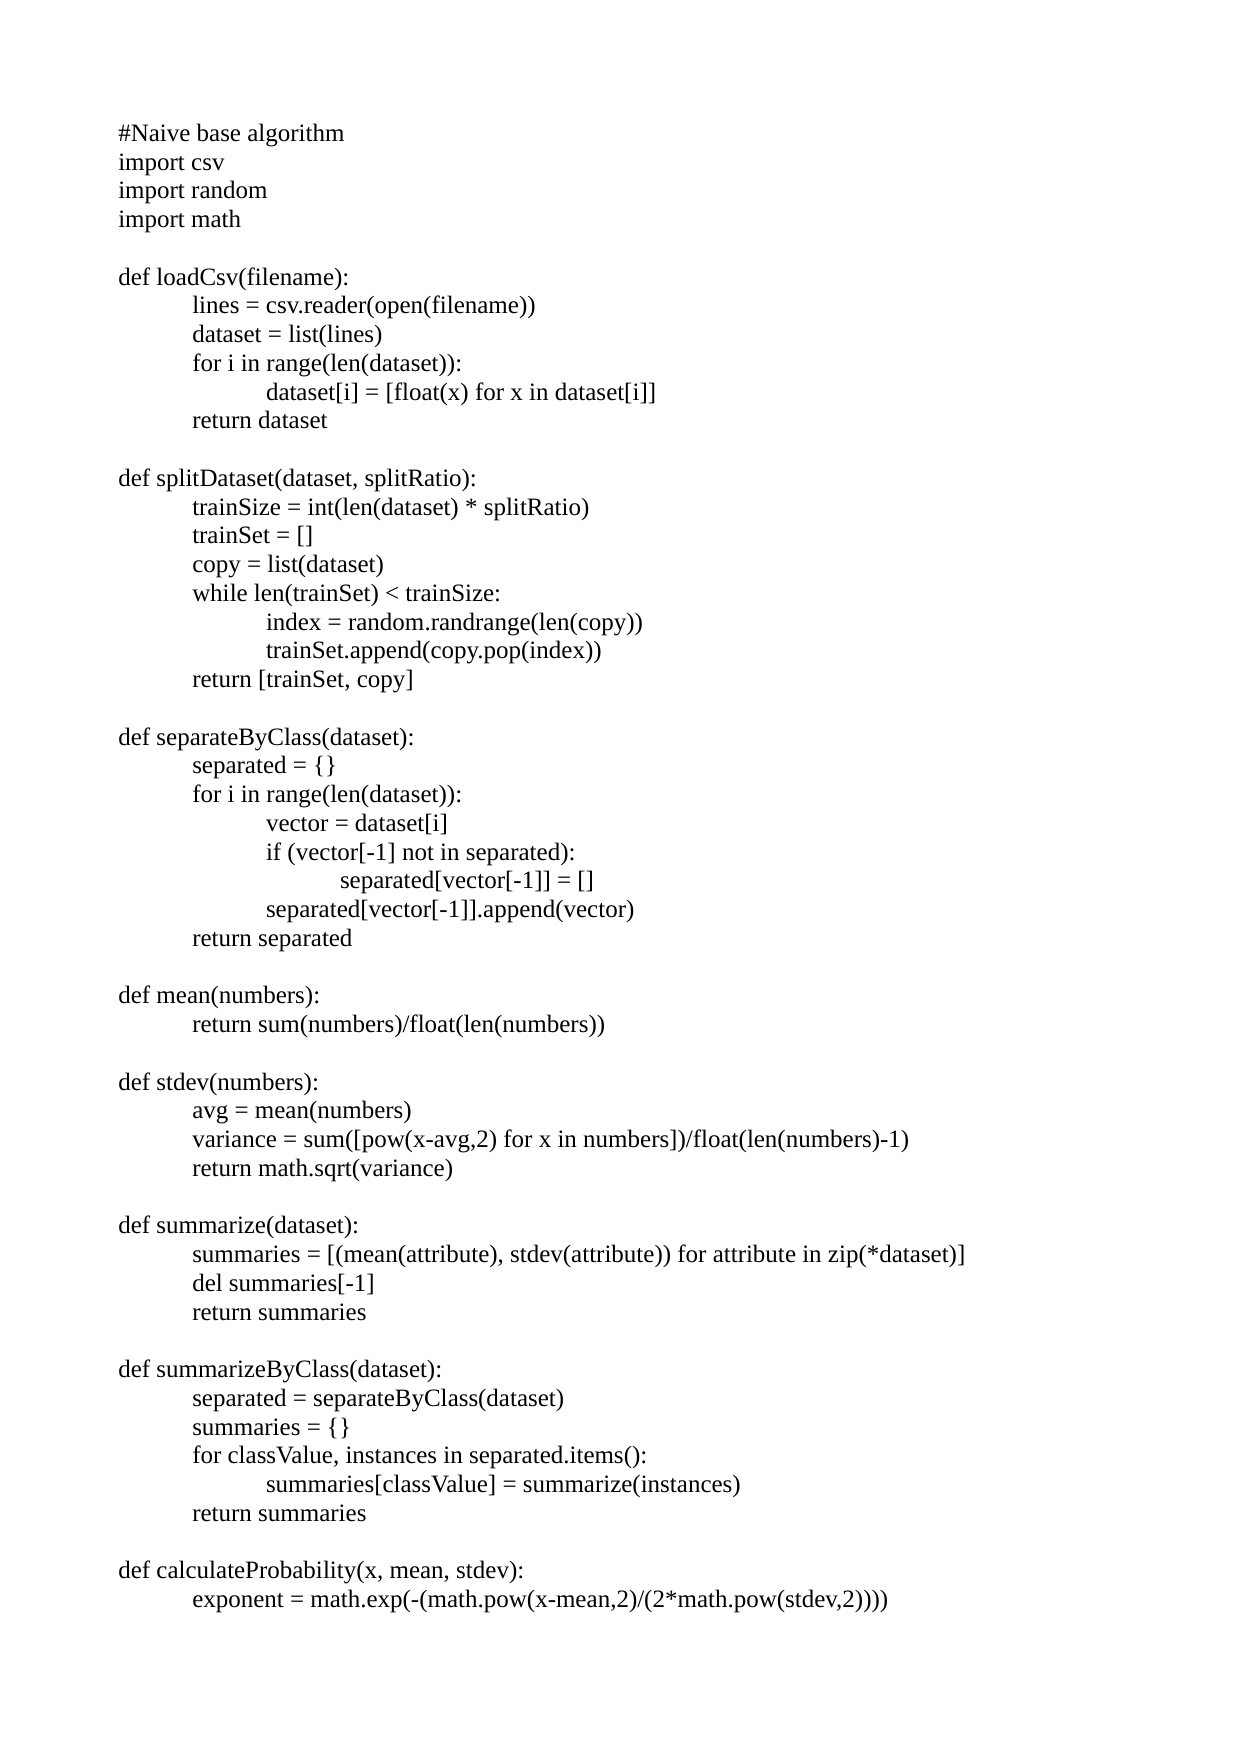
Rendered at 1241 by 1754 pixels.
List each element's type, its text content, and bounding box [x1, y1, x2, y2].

text summaries = {} [118, 1412, 1122, 1441]
text import random [118, 176, 1122, 204]
text dataset[i] = [float(x) for x in dataset[i]] [118, 377, 1122, 406]
text trainSet = [] [118, 521, 1122, 549]
text separated = separateByClass(dataset) [118, 1383, 1122, 1412]
text del summaries[-1] [118, 1268, 1122, 1297]
text lines = csv.reader(open(filename)) [118, 291, 1122, 319]
text if (vector[-1] not in separated): [118, 837, 1122, 866]
text trainSize = int(len(dataset) * splitRatio) [118, 492, 1122, 521]
text avg = mean(numbers) [118, 1096, 1122, 1124]
text for i in range(len(dataset)): [118, 348, 1122, 377]
text return sum(numbers)/float(len(numbers)) [118, 1009, 1122, 1038]
text def calculateProbability(x, mean, stdev): [118, 1556, 1122, 1584]
text #Naive base algorithm [118, 118, 1122, 147]
text return summaries [118, 1297, 1122, 1326]
text summaries = [(mean(attribute), stdev(attribute)) for attribute in zip(*dataset)] [118, 1239, 1122, 1268]
text index = random.randrange(len(copy)) [118, 607, 1122, 636]
text while len(trainSet) < trainSize: [118, 578, 1122, 607]
text vector = dataset[i] [118, 808, 1122, 837]
text return summaries [118, 1498, 1122, 1527]
text for classValue, instances in separated.items(): [118, 1441, 1122, 1469]
text return dataset [118, 406, 1122, 434]
text def mean(numbers): [118, 981, 1122, 1009]
text copy = list(dataset) [118, 549, 1122, 578]
text return separated [118, 923, 1122, 952]
text summaries[classValue] = summarize(instances) [118, 1469, 1122, 1498]
text separated[vector[-1]] = [] [118, 866, 1122, 894]
text def summarize(dataset): [118, 1211, 1122, 1239]
text exponent = math.exp(-(math.pow(x-mean,2)/(2*math.pow(stdev,2)))) [118, 1584, 1122, 1613]
text def splitDataset(dataset, splitRatio): [118, 463, 1122, 492]
text return math.sqrt(variance) [118, 1153, 1122, 1182]
text separated[vector[-1]].append(vector) [118, 894, 1122, 923]
text import math [118, 204, 1122, 233]
text def loadCsv(filename): [118, 262, 1122, 291]
text trainSet.append(copy.pop(index)) [118, 636, 1122, 664]
text for i in range(len(dataset)): [118, 779, 1122, 808]
text separated = {} [118, 751, 1122, 779]
text import csv [118, 147, 1122, 176]
text def separateByClass(dataset): [118, 722, 1122, 751]
text variance = sum([pow(x-avg,2) for x in numbers])/float(len(numbers)-1) [118, 1124, 1122, 1153]
text def stdev(numbers): [118, 1067, 1122, 1096]
text return [trainSet, copy] [118, 664, 1122, 693]
text def summarizeByClass(dataset): [118, 1354, 1122, 1383]
text dataset = list(lines) [118, 319, 1122, 348]
